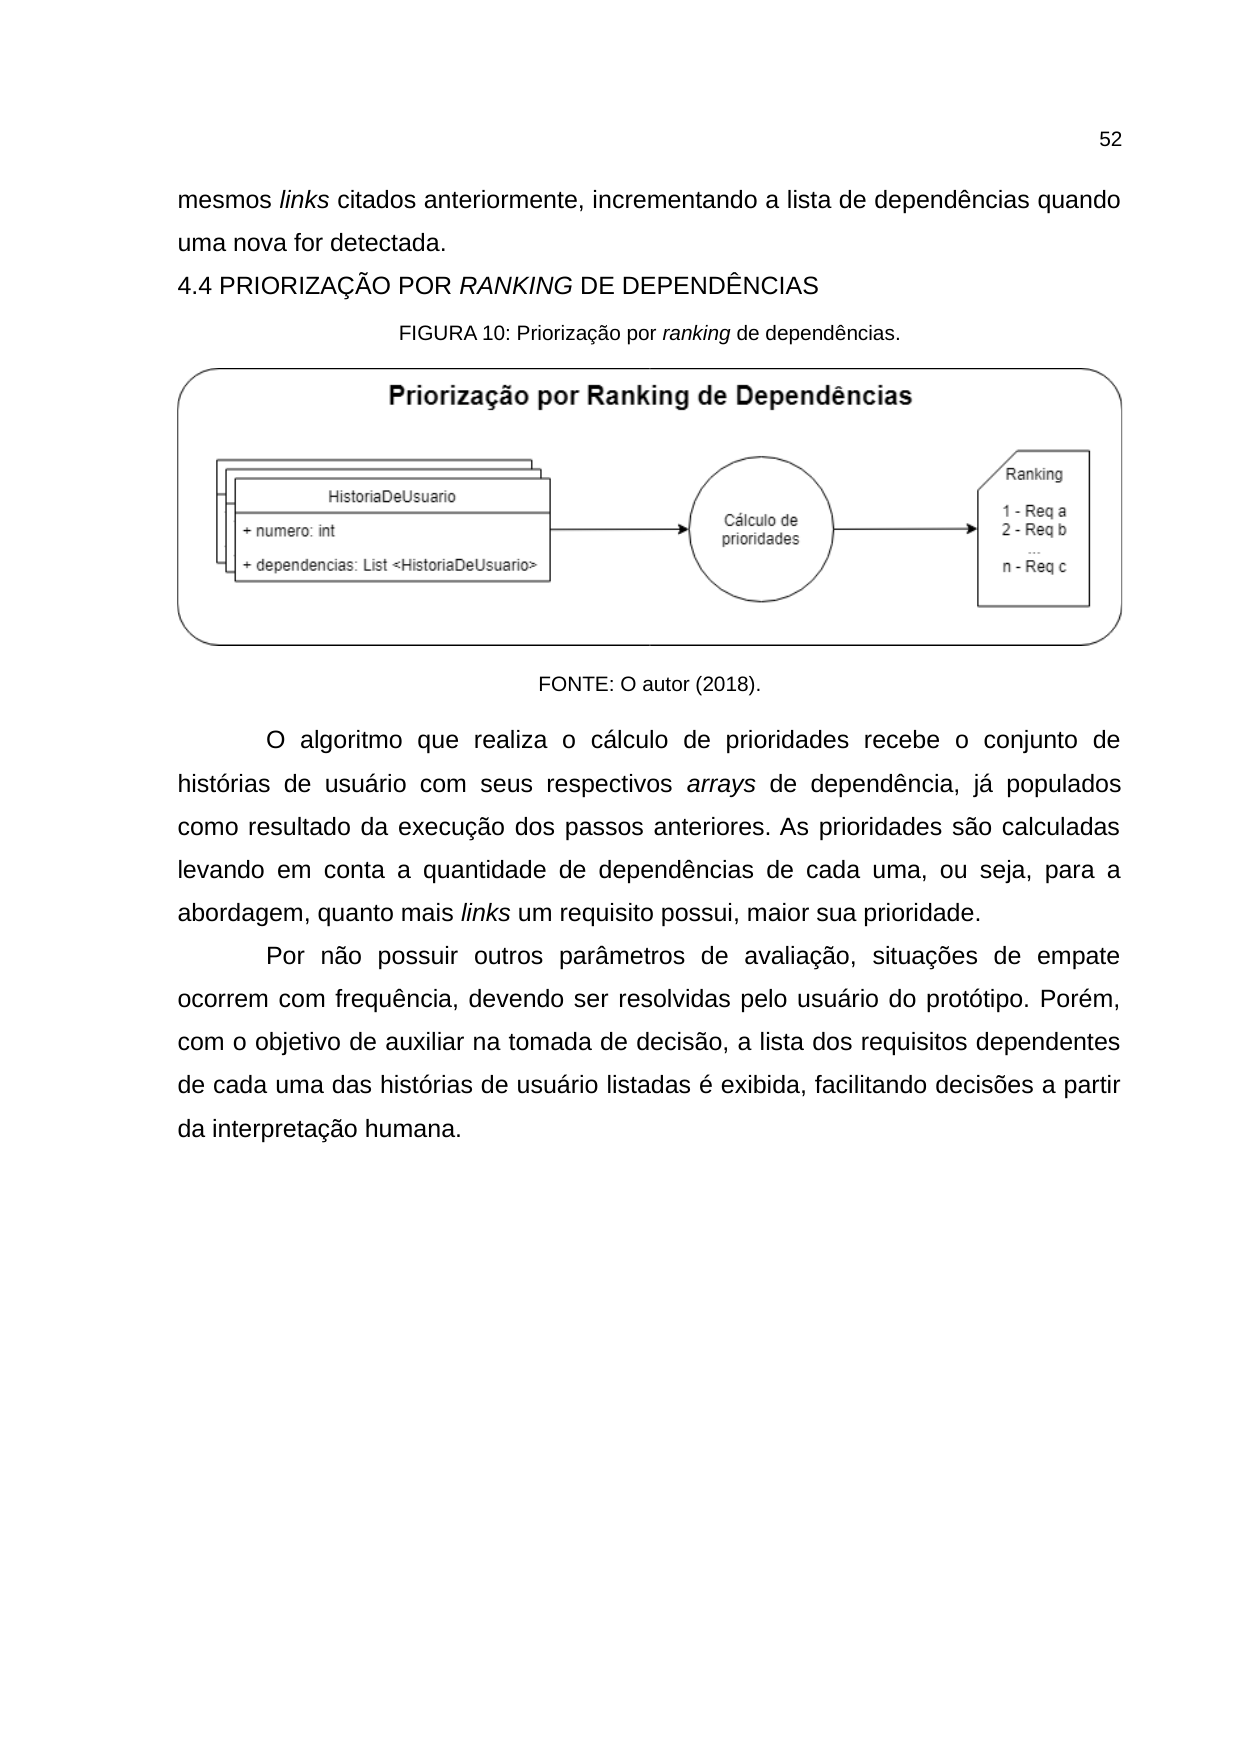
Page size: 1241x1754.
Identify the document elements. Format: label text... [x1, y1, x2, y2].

picture [177, 368, 1123, 646]
text FIGURA 10: Priorização por ranking de dependências. [177, 320, 1122, 344]
text [177, 646, 1122, 672]
subtitle Priorização por ranking de dependências [177, 271, 1122, 300]
text FONTE: O autor (2018). [177, 672, 1122, 696]
text Por não possuir outros parâmetros de avaliação, situações de empate ocorrem com frequência, devendo ser resolvidas pelo usuário do protótipo. Porém, com o objetivo de auxiliar na tomada de decisão, a lista dos requisitos dependentes de cada uma das histórias de usuário listadas é exibida, facilitando decisões a partir da interpretação humana. [177, 941, 1122, 1142]
text O algoritmo que realiza o cálculo de prioridades recebe o conjunto de histórias de usuário com seus respectivos arrays de dependência, já populados como resultado da execução dos passos anteriores. As prioridades são calculadas levando em conta a quantidade de dependências de cada uma, ou seja, para a abordagem, quanto mais links um requisito possui, maior sua prioridade. [177, 696, 1122, 927]
text mesmos links citados anteriormente, incrementando a lista de dependências quando uma nova for detectada. [177, 185, 1122, 257]
text [177, 344, 1122, 368]
